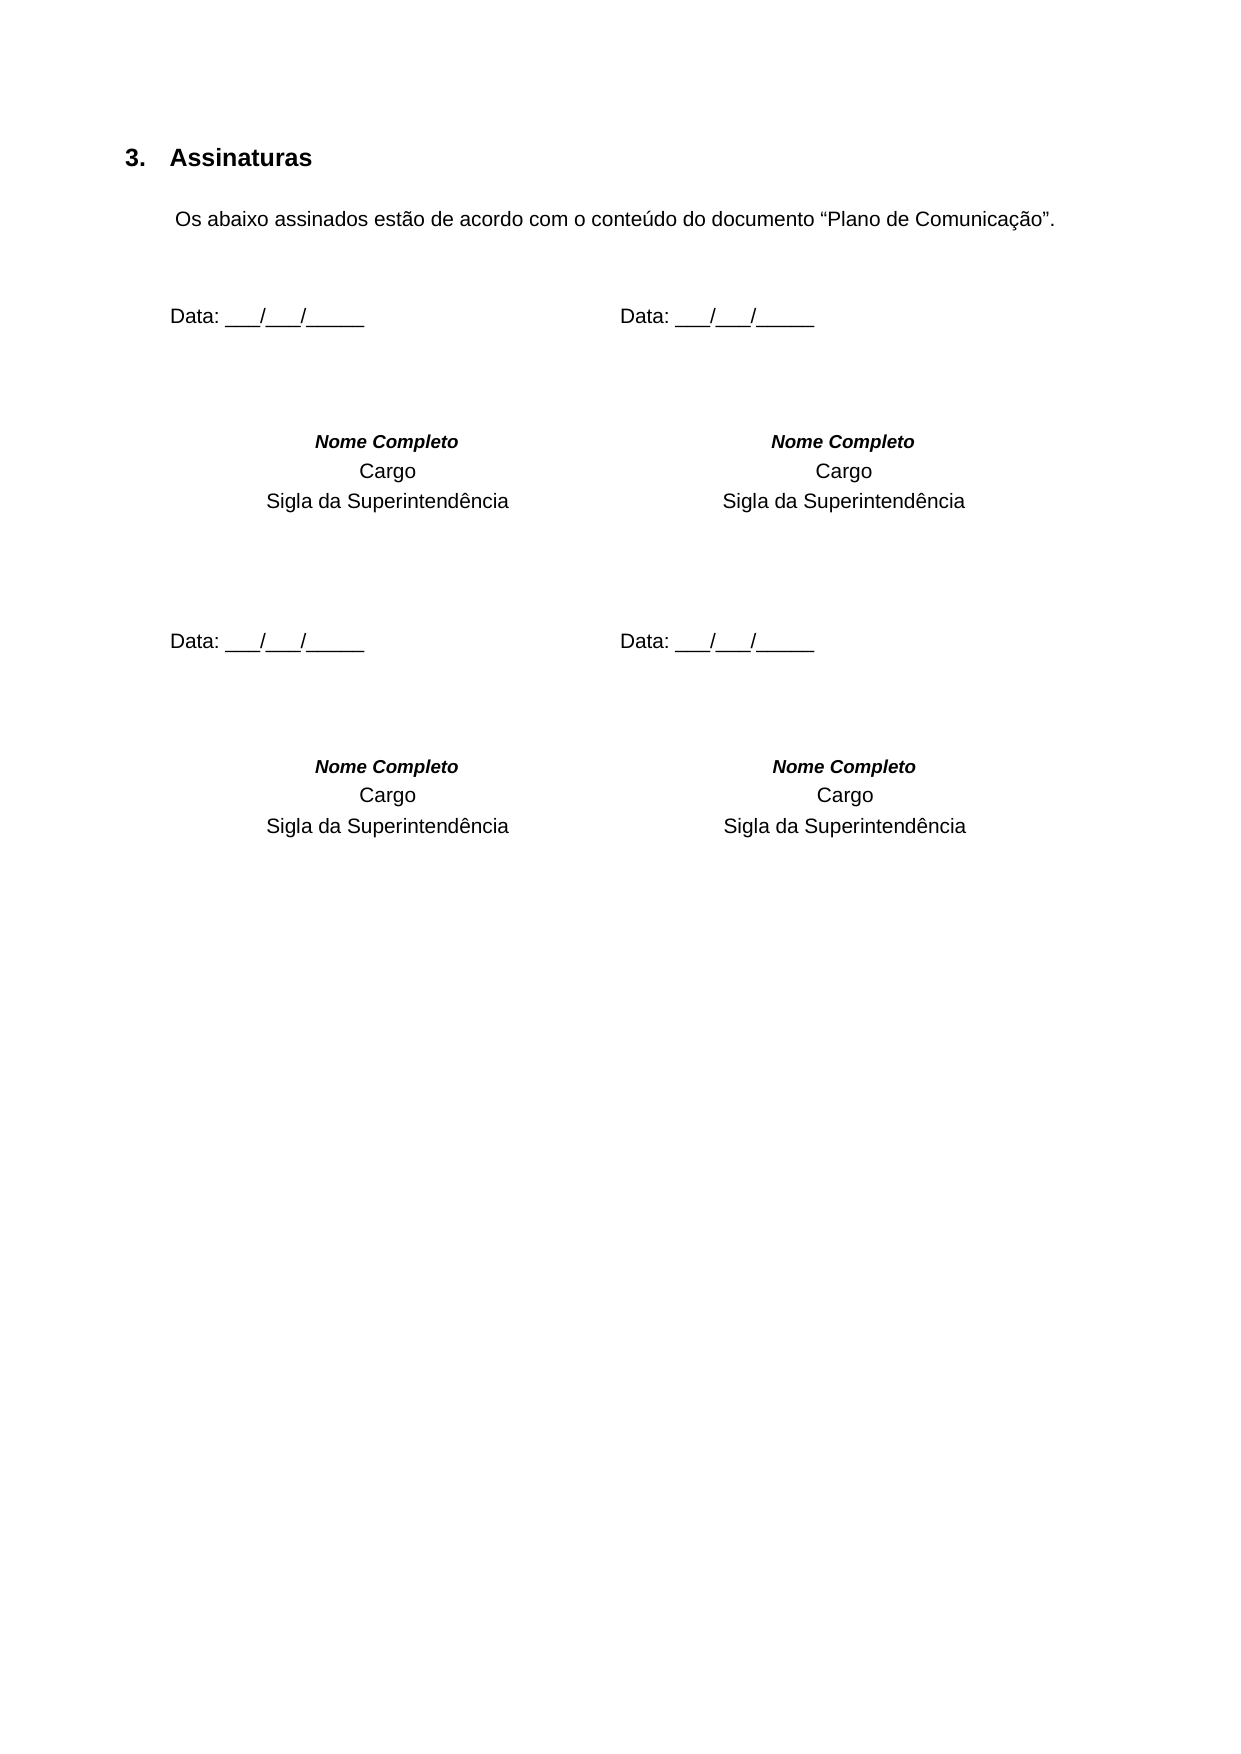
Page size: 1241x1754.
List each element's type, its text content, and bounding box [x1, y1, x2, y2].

table_header Data: ___/___/_____ [613, 592, 1077, 749]
table_header Data: ___/___/_____ [613, 267, 1075, 424]
table_cell Nome Completo Cargo Sigla da Superintendência [613, 425, 1075, 519]
table_cell Nome Completo Cargo Sigla da Superintendência [163, 425, 612, 519]
title Os abaixo assinados estão de acordo com o conteúdo do documento “Plano de Comunicação”. [162, 207, 1122, 231]
table_cell Nome Completo Cargo Sigla da Superintendência [613, 749, 1077, 844]
table_header Data: ___/___/_____ [163, 267, 612, 424]
subtitle Assinaturas [125, 143, 1122, 172]
table_cell Nome Completo Cargo Sigla da Superintendência [163, 749, 612, 844]
table_header Data: ___/___/_____ [163, 592, 612, 749]
